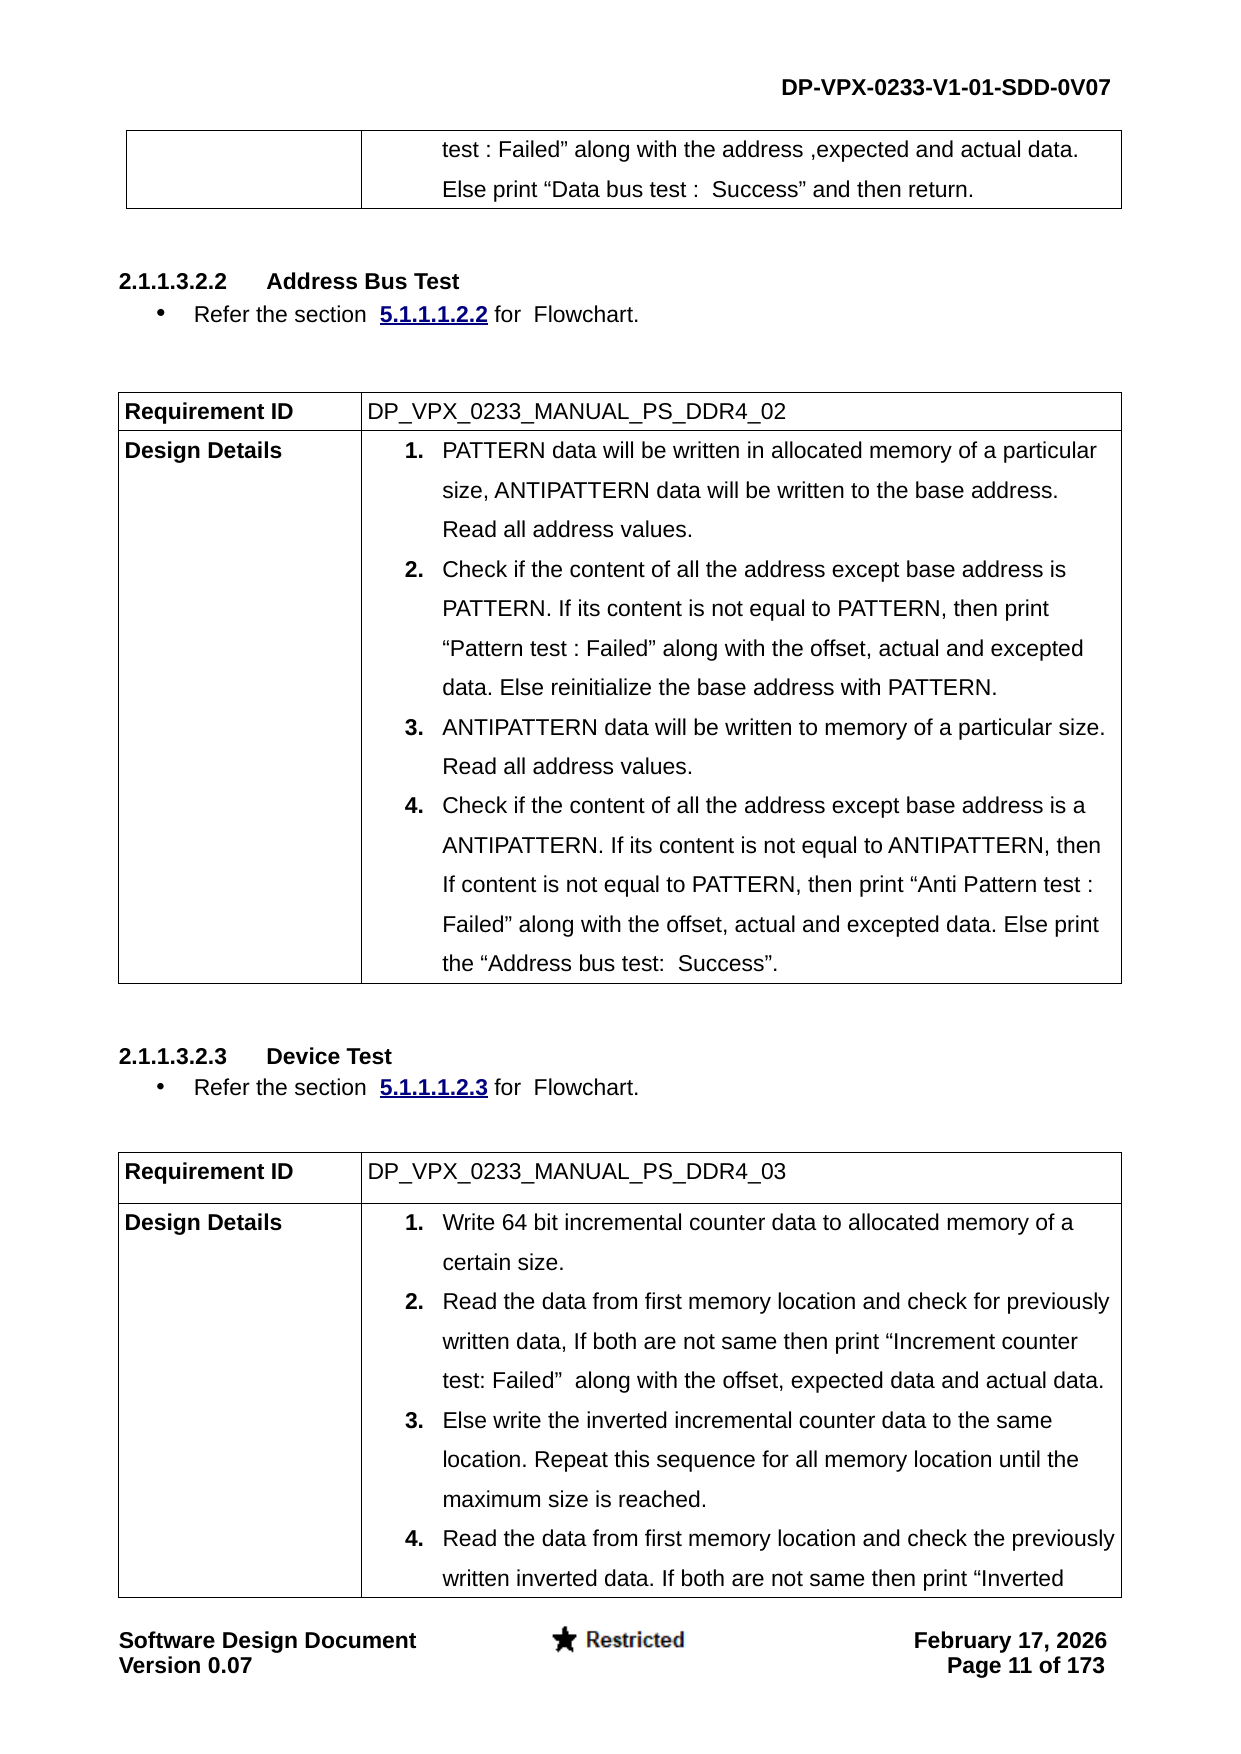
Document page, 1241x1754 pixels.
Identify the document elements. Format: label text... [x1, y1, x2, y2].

picture [542, 1617, 698, 1662]
list Refer the section 5.1.1.1.2.3 for Flowchart. [156, 1075, 1122, 1100]
table_cell PATTERN data will be written in allocated memory of a particular size, ANTIPATTERN data will be written to the base address. Read all address values. Check if the content of all the address except base address is PATTERN. If its content is not equal to PATTERN, then print “Pattern test : Failed” along with the offset, actual and excepted data. Else reinitialize the base address with PATTERN. ANTIPATTERN data will be written to memory of a particular size. Read all address values. Check if the content of all the address except base address is a ANTIPATTERN. If its content is not equal to ANTIPATTERN, then If content is not equal to PATTERN, then print “Anti Pattern test : Failed” along with the offset, actual and excepted data. Else print the “Address bus test: Success”. [362, 431, 1121, 982]
subtitle Device Test [118, 1046, 1122, 1069]
table_cell Write 64 bit incremental counter data to allocated memory of a certain size. Read the data from first memory location and check for previously written data, If both are not same then print “Increment counter test: Failed” along with the offset, expected data and actual data. Else write the inverted incremental counter data to the same location. Repeat this sequence for all memory location until the maximum size is reached. Read the data from first memory location and check the previously written inverted data. If both are not same then print “Inverted [362, 1204, 1121, 1597]
table_header Requirement ID [119, 393, 361, 430]
table_header Requirement ID [119, 1153, 361, 1202]
table_cell Design Details [119, 1204, 361, 1597]
table_cell Design Details [119, 431, 361, 982]
table_header DP_VPX_0233_MANUAL_PS_DDR4_03 [362, 1153, 1121, 1202]
subtitle Address Bus Test [118, 271, 1122, 294]
list Refer the section 5.1.1.1.2.2 for Flowchart. [156, 301, 1122, 328]
table_cell test : Failed” along with the address ,expected and actual data. Else print “Data bus test : Success” and then return. [362, 131, 1121, 208]
table_header DP_VPX_0233_MANUAL_PS_DDR4_02 [362, 393, 1121, 430]
table_cell [127, 131, 361, 208]
